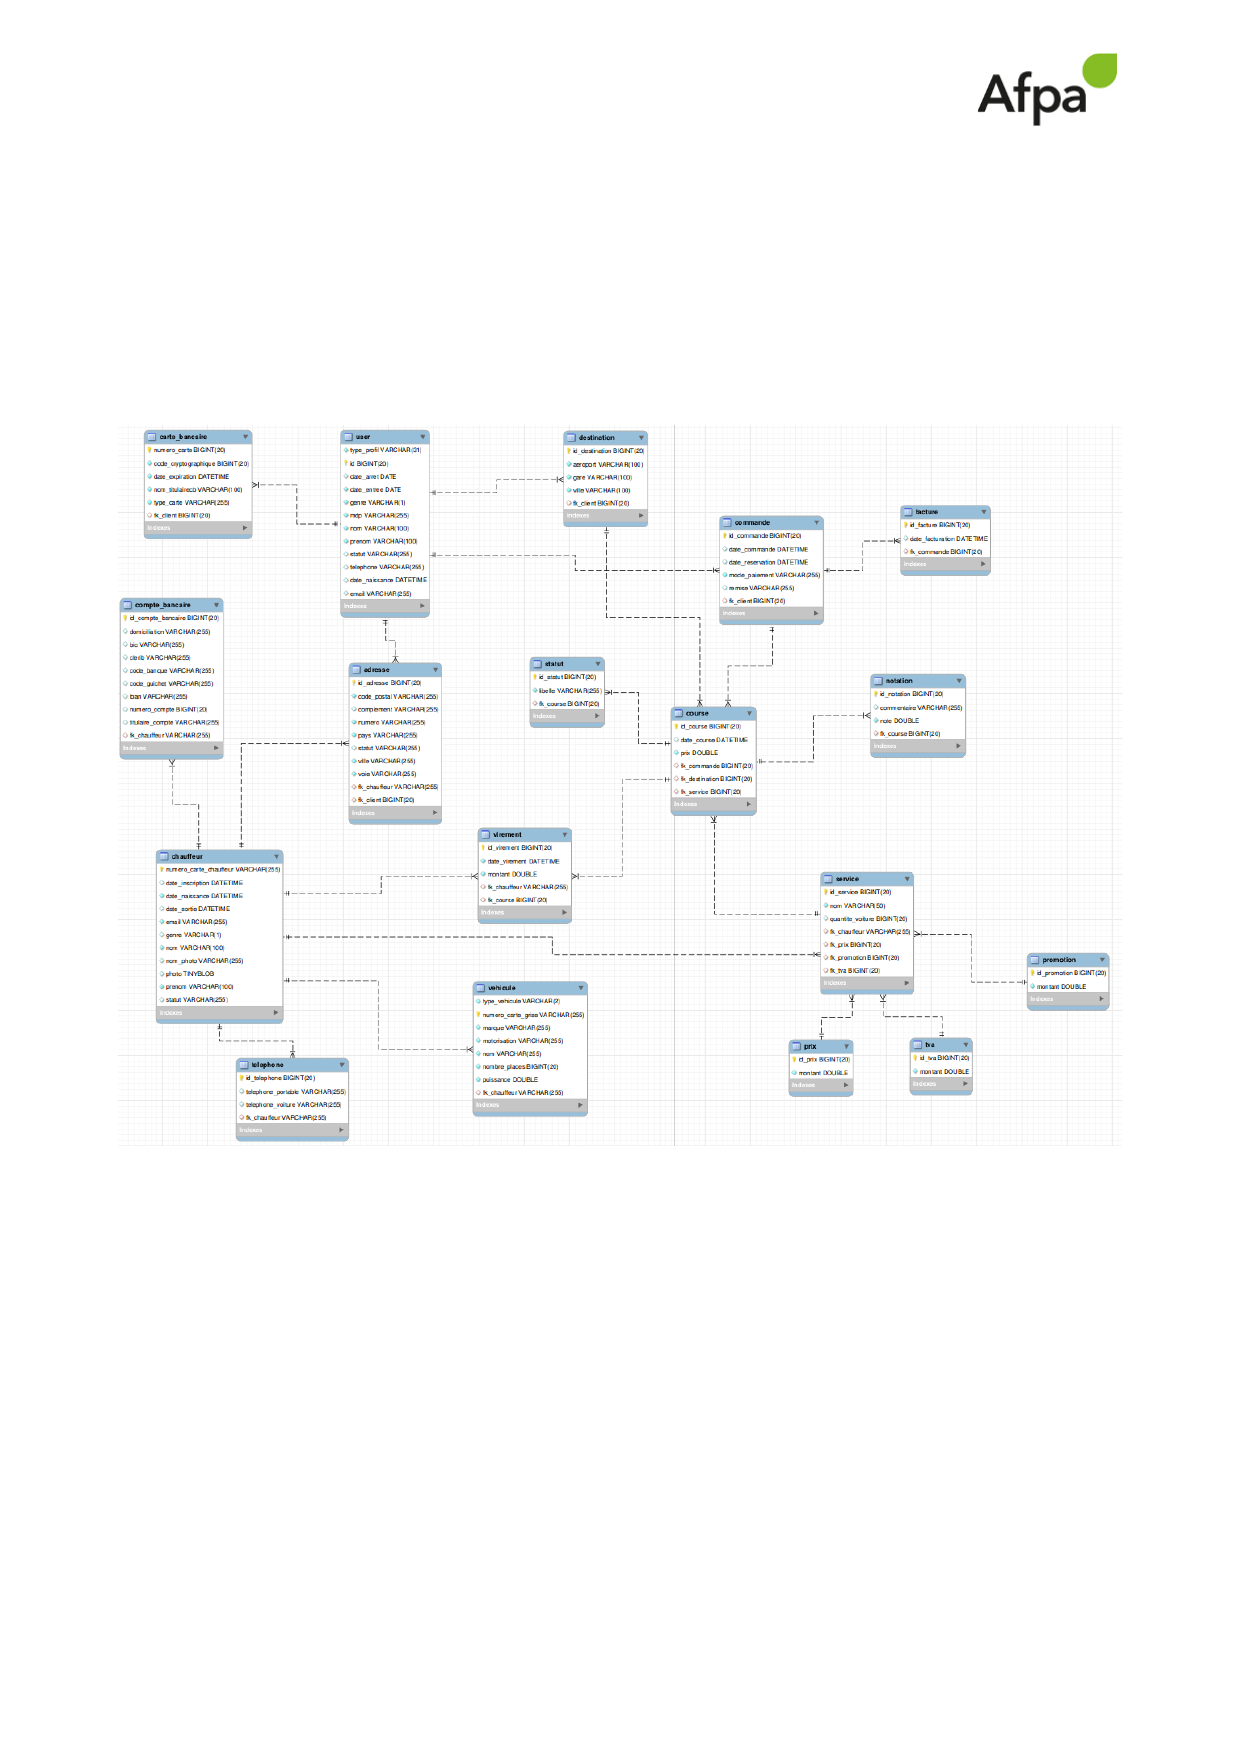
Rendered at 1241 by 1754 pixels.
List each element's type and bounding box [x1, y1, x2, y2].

picture [977, 53, 1117, 126]
picture [118, 425, 1123, 1146]
